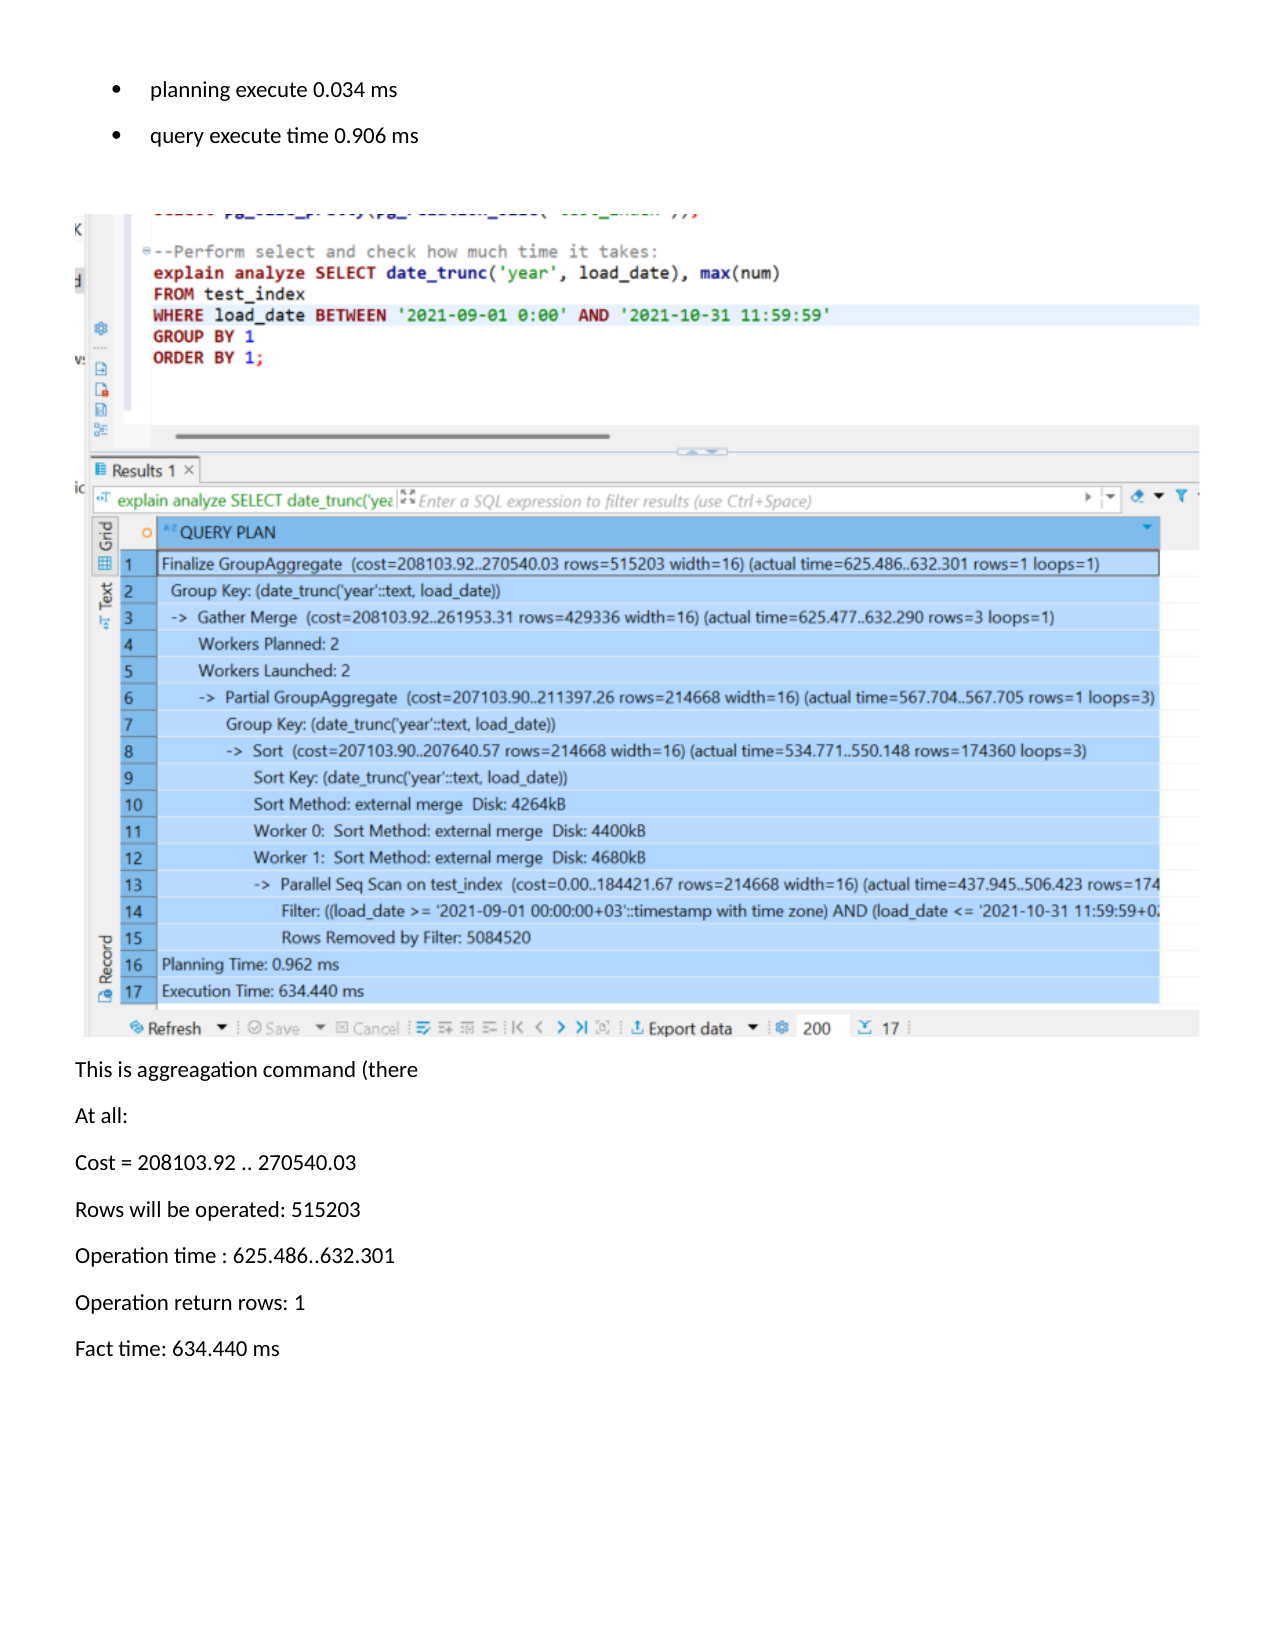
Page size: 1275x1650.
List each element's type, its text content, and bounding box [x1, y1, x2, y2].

text Cost = 208103.92 .. 270540.03 [75, 1148, 1200, 1176]
text Fact time: 634.440 ms [75, 1334, 1200, 1362]
text Rows will be operated: 515203 [75, 1195, 1200, 1223]
text Operation time : 625.486..632.301 [75, 1241, 1200, 1269]
text This is aggreagation command (there [75, 1055, 1200, 1083]
text At all: [75, 1102, 1200, 1129]
list planning execute 0.034 ms [112, 75, 1200, 103]
list query execute time 0.906 ms [112, 122, 1200, 149]
text Operation return rows: 1 [75, 1288, 1200, 1316]
